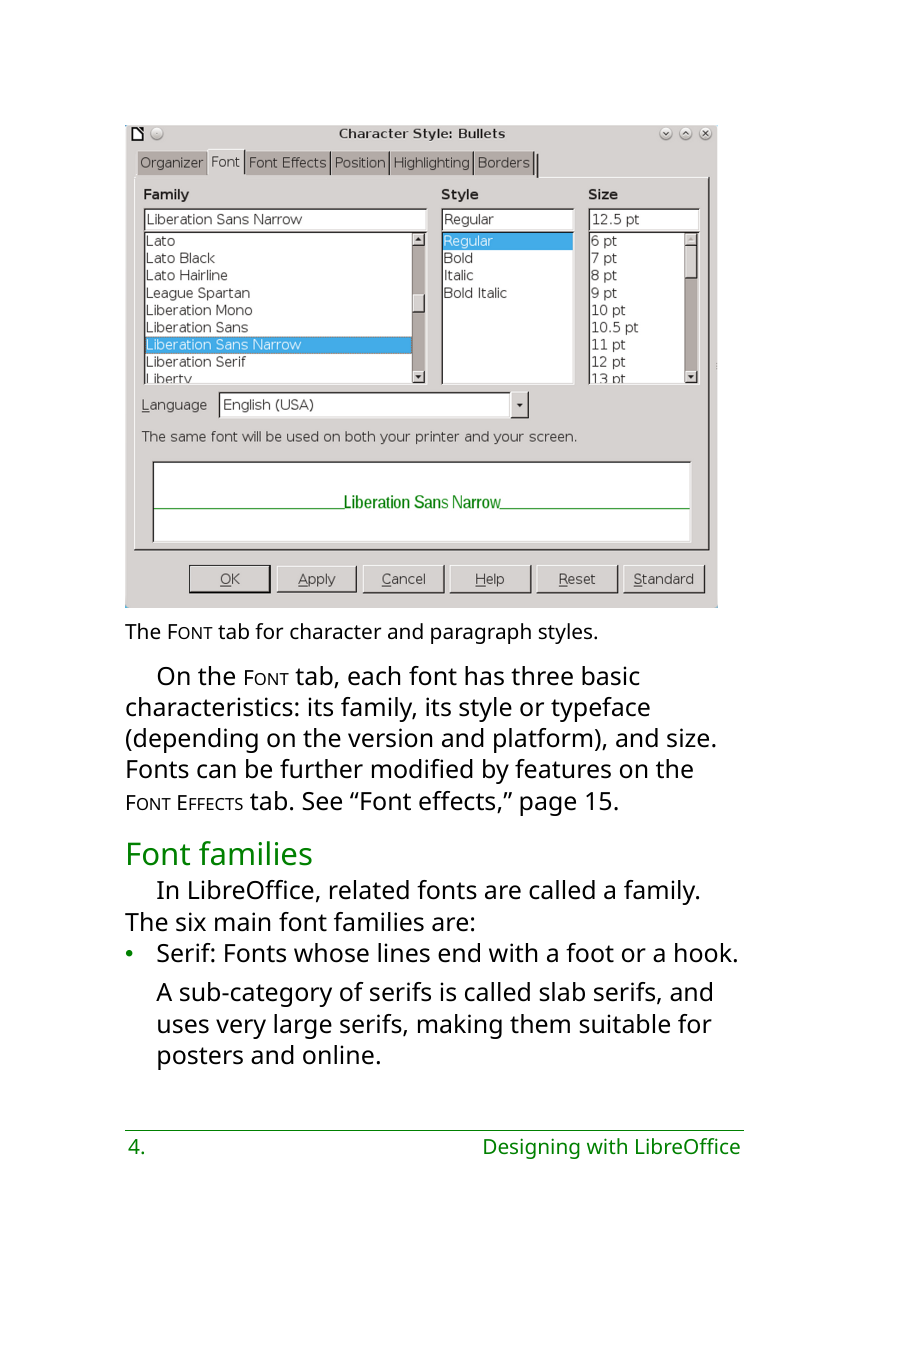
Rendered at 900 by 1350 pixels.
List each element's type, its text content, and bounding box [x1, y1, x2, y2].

table_header [718, 125, 744, 607]
subtitle Font families [125, 832, 744, 875]
picture [125, 125, 718, 608]
text In LibreOffice, related fonts are called a family. The six main font families are: [125, 875, 744, 937]
table_cell The Font tab for character and paragraph styles. [125, 610, 744, 644]
list Serif: Fonts whose lines end with a foot or a hook. [125, 937, 744, 968]
text On the Font tab, each font has three basic characteristics: its family, its style or typeface (depending on the version and platform), and size. Fonts can be further modified by features on the Font Effects tab. See “Font effects,” page 13. [125, 660, 744, 816]
text A sub-category of serifs is called slab serifs, and uses very large serifs, making them suitable for posters and online. [156, 977, 744, 1071]
